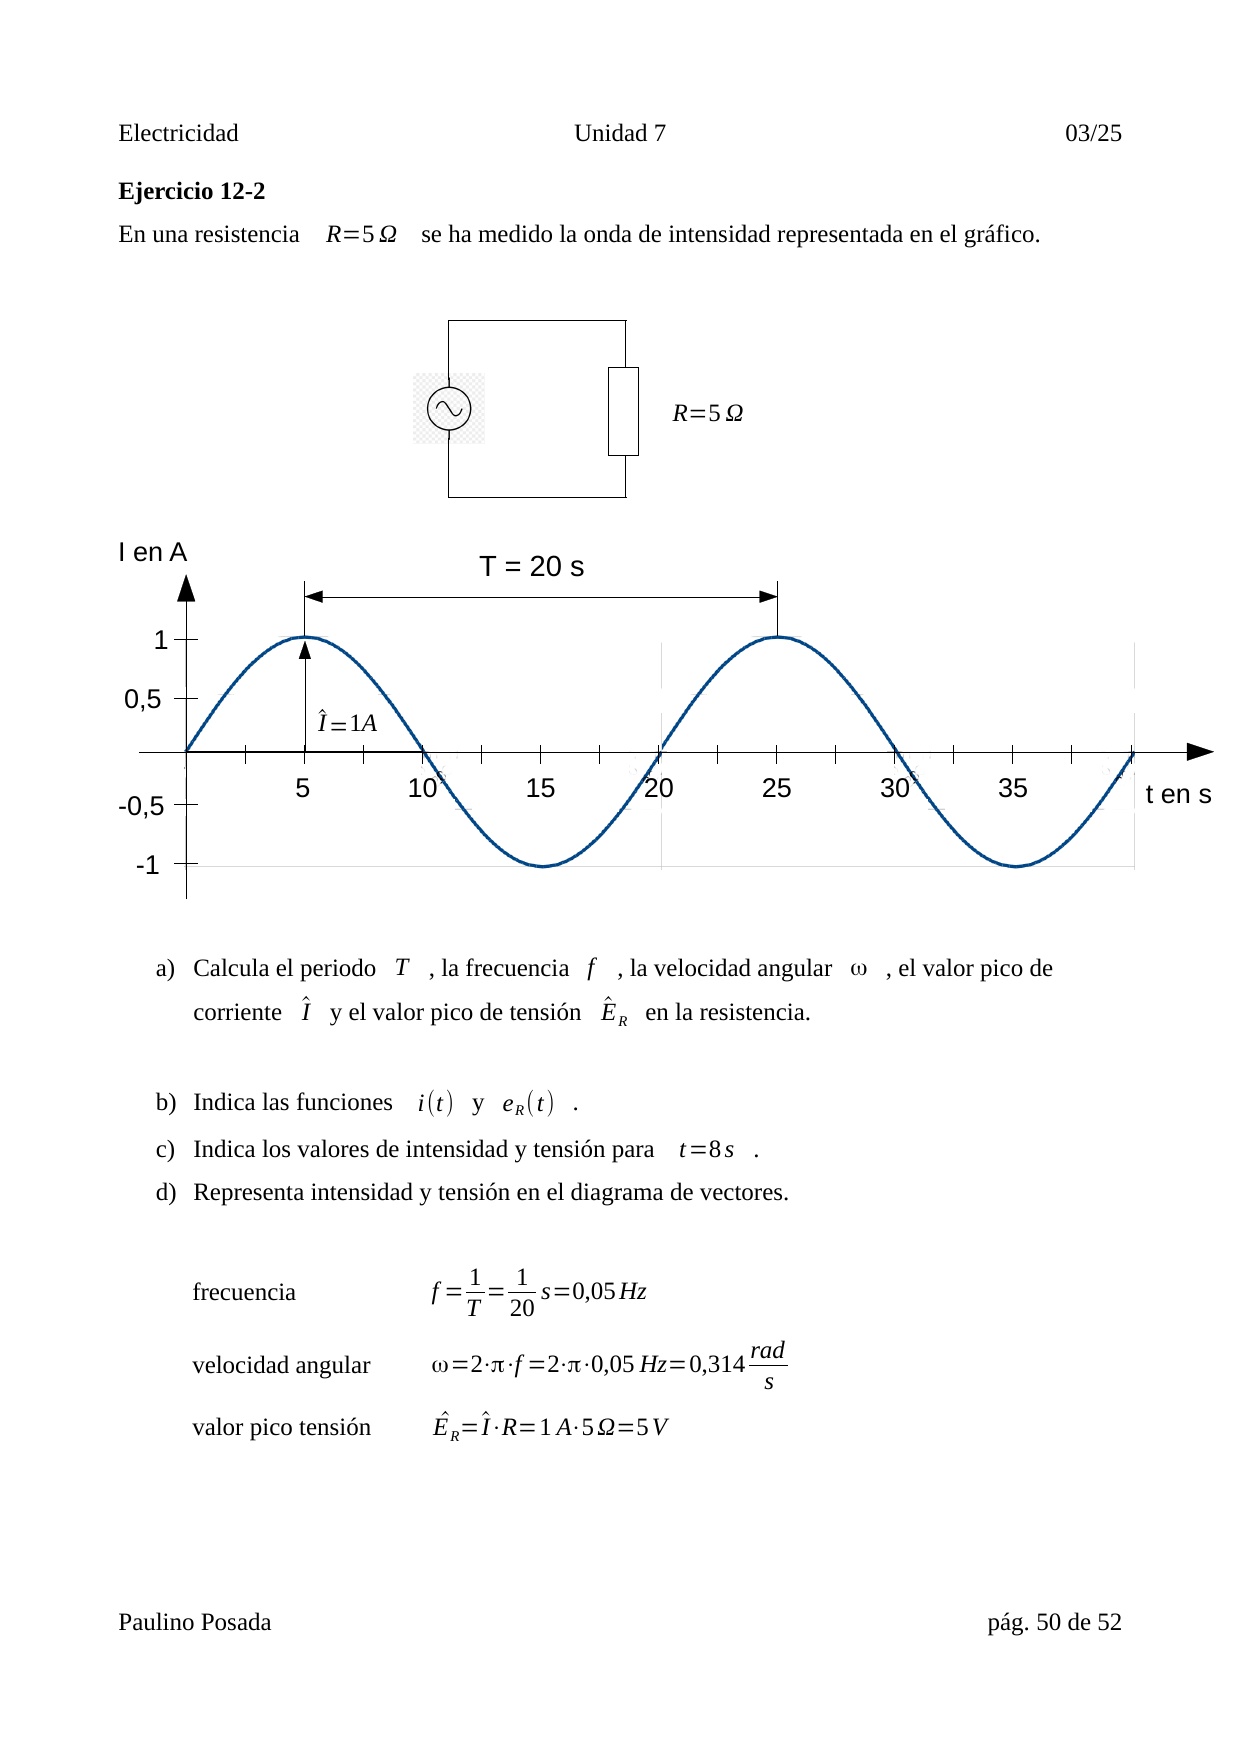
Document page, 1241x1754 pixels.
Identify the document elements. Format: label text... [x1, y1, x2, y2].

text En una resistencia se ha medido la onda de intensidad representada en el gráfico. [118, 219, 1122, 248]
picture [187, 753, 1135, 870]
picture [413, 373, 485, 444]
text frecuencia [118, 1263, 1122, 1322]
picture [187, 633, 1135, 752]
list Calcula el periodo, la frecuencia, la velocidad angular, el valor pico de corrientey el valor pico de tensiónen la resistencia. [156, 953, 1122, 1030]
list Indica las funciones y. [156, 1087, 1122, 1120]
text Ejercicio 12-2 [118, 176, 1122, 205]
text velocidad angular [118, 1337, 1122, 1396]
list Representa intensidad y tensión en el diagrama de vectores. [156, 1177, 1122, 1206]
text valor pico tensión [118, 1410, 1122, 1444]
list Indica los valores de intensidad y tensión para . [156, 1134, 1122, 1163]
